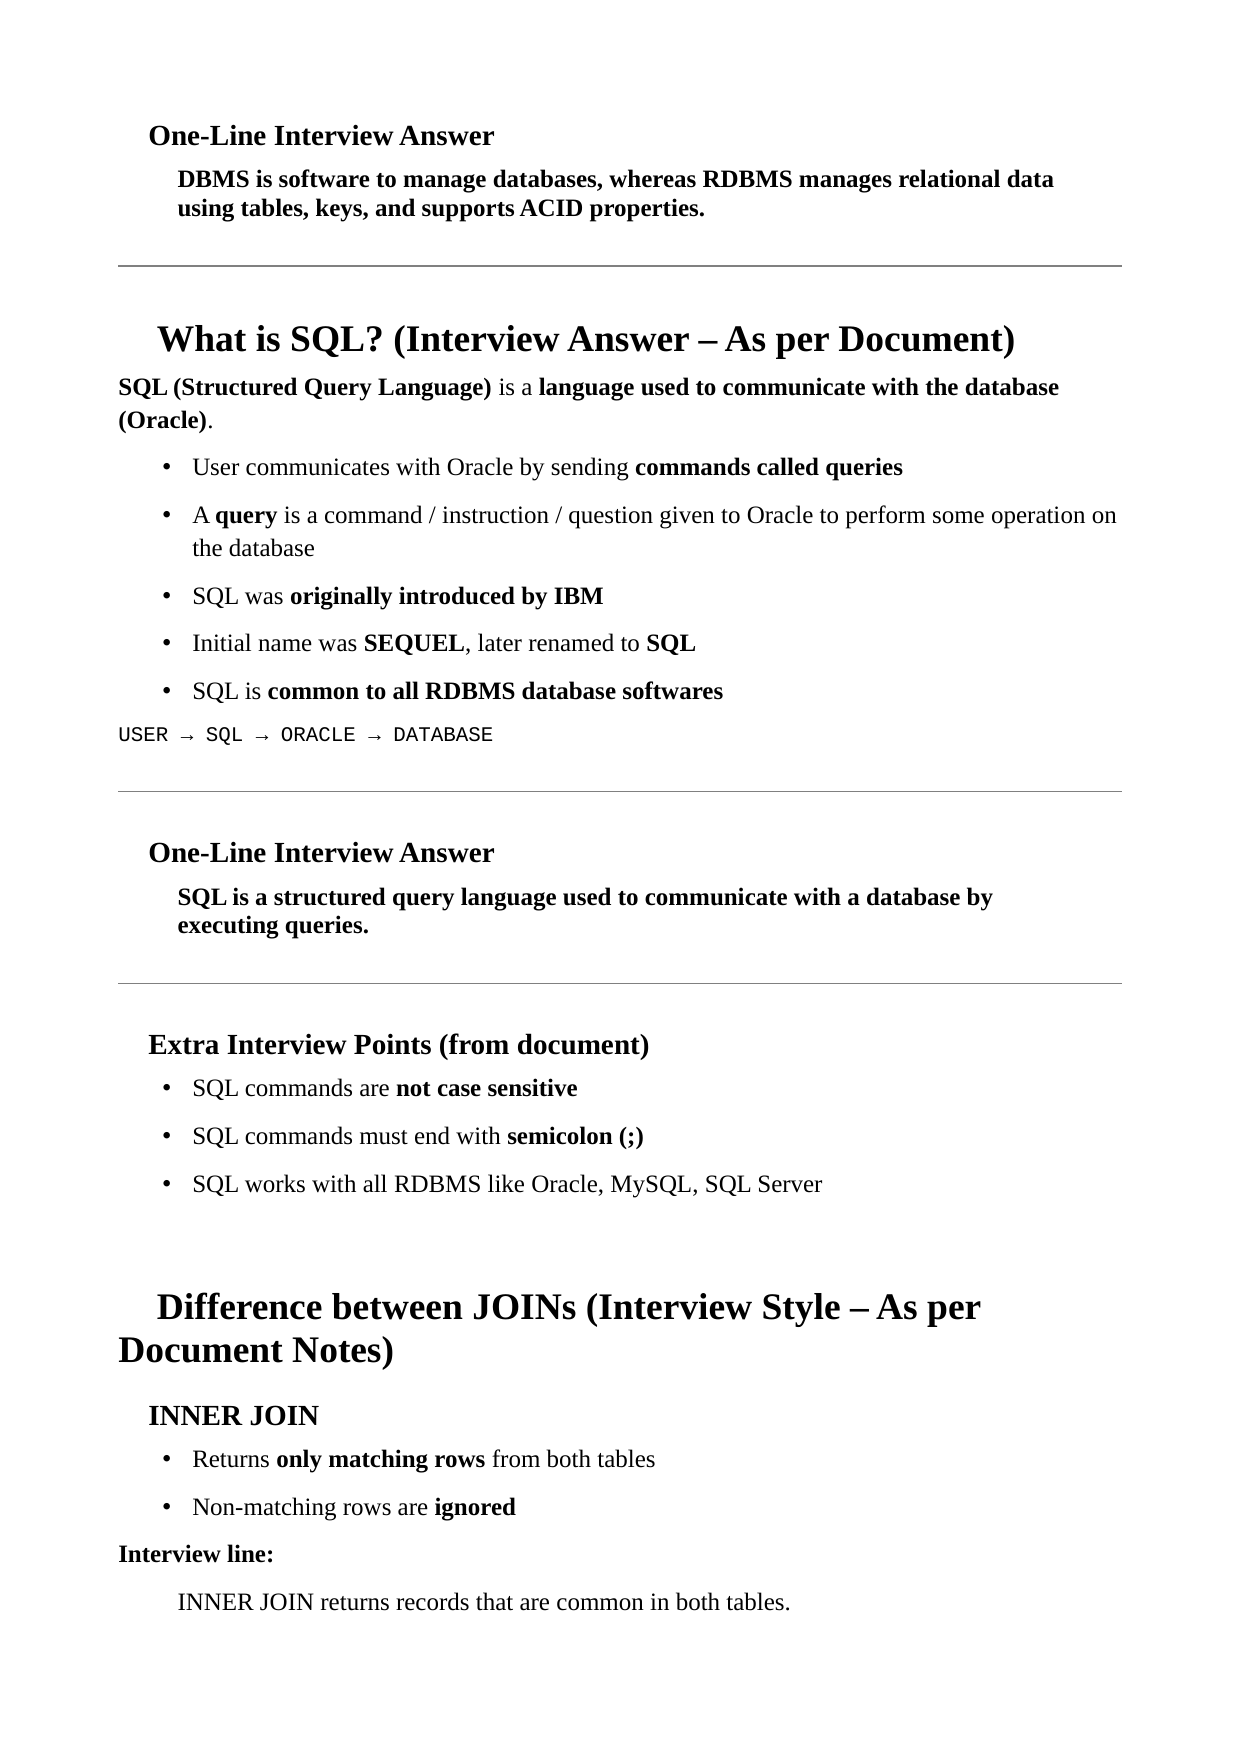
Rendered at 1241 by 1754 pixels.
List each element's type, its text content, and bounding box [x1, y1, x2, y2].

text INNER JOIN returns records that are common in both tables. [177, 1587, 1063, 1616]
list Non-matching rows are ignored [162, 1492, 1122, 1520]
list SQL commands must end with semicolon (;) [162, 1121, 1122, 1150]
list SQL commands are not case sensitive [162, 1073, 1122, 1102]
subtitle 🎯 One-Line Interview Answer [118, 118, 1122, 152]
list A query is a command / instruction / question given to Oracle to perform some operation on the database [162, 500, 1122, 562]
subtitle 🔹 INNER JOIN [118, 1398, 1122, 1432]
list Returns only matching rows from both tables [162, 1444, 1122, 1473]
list SQL is common to all RDBMS database softwares [162, 676, 1122, 705]
subtitle ✅ What is SQL? (Interview Answer – As per Document) [118, 316, 1122, 359]
subtitle ✅ Difference between JOINs (Interview Style – As per Document Notes) [118, 1285, 1122, 1371]
list SQL works with all RDBMS like Oracle, MySQL, SQL Server [162, 1169, 1122, 1197]
text SQL is a structured query language used to communicate with a database by executing queries. [177, 882, 1063, 939]
list SQL was originally introduced by IBM [162, 581, 1122, 609]
text SQL (Structured Query Language) is a language used to communicate with the database (Oracle). [118, 372, 1122, 434]
subtitle 📌 Extra Interview Points (from document) [118, 1027, 1122, 1061]
subtitle 🎯 One-Line Interview Answer [118, 836, 1122, 869]
text DBMS is software to manage databases, whereas RDBMS manages relational data using tables, keys, and supports ACID properties. [177, 164, 1063, 222]
text Interview line: [118, 1539, 1122, 1568]
list Initial name was SEQUEL, later renamed to SQL [162, 628, 1122, 657]
list User communicates with Oracle by sending commands called queries [162, 452, 1122, 481]
text USER → SQL → ORACLE → DATABASE [118, 723, 1122, 747]
